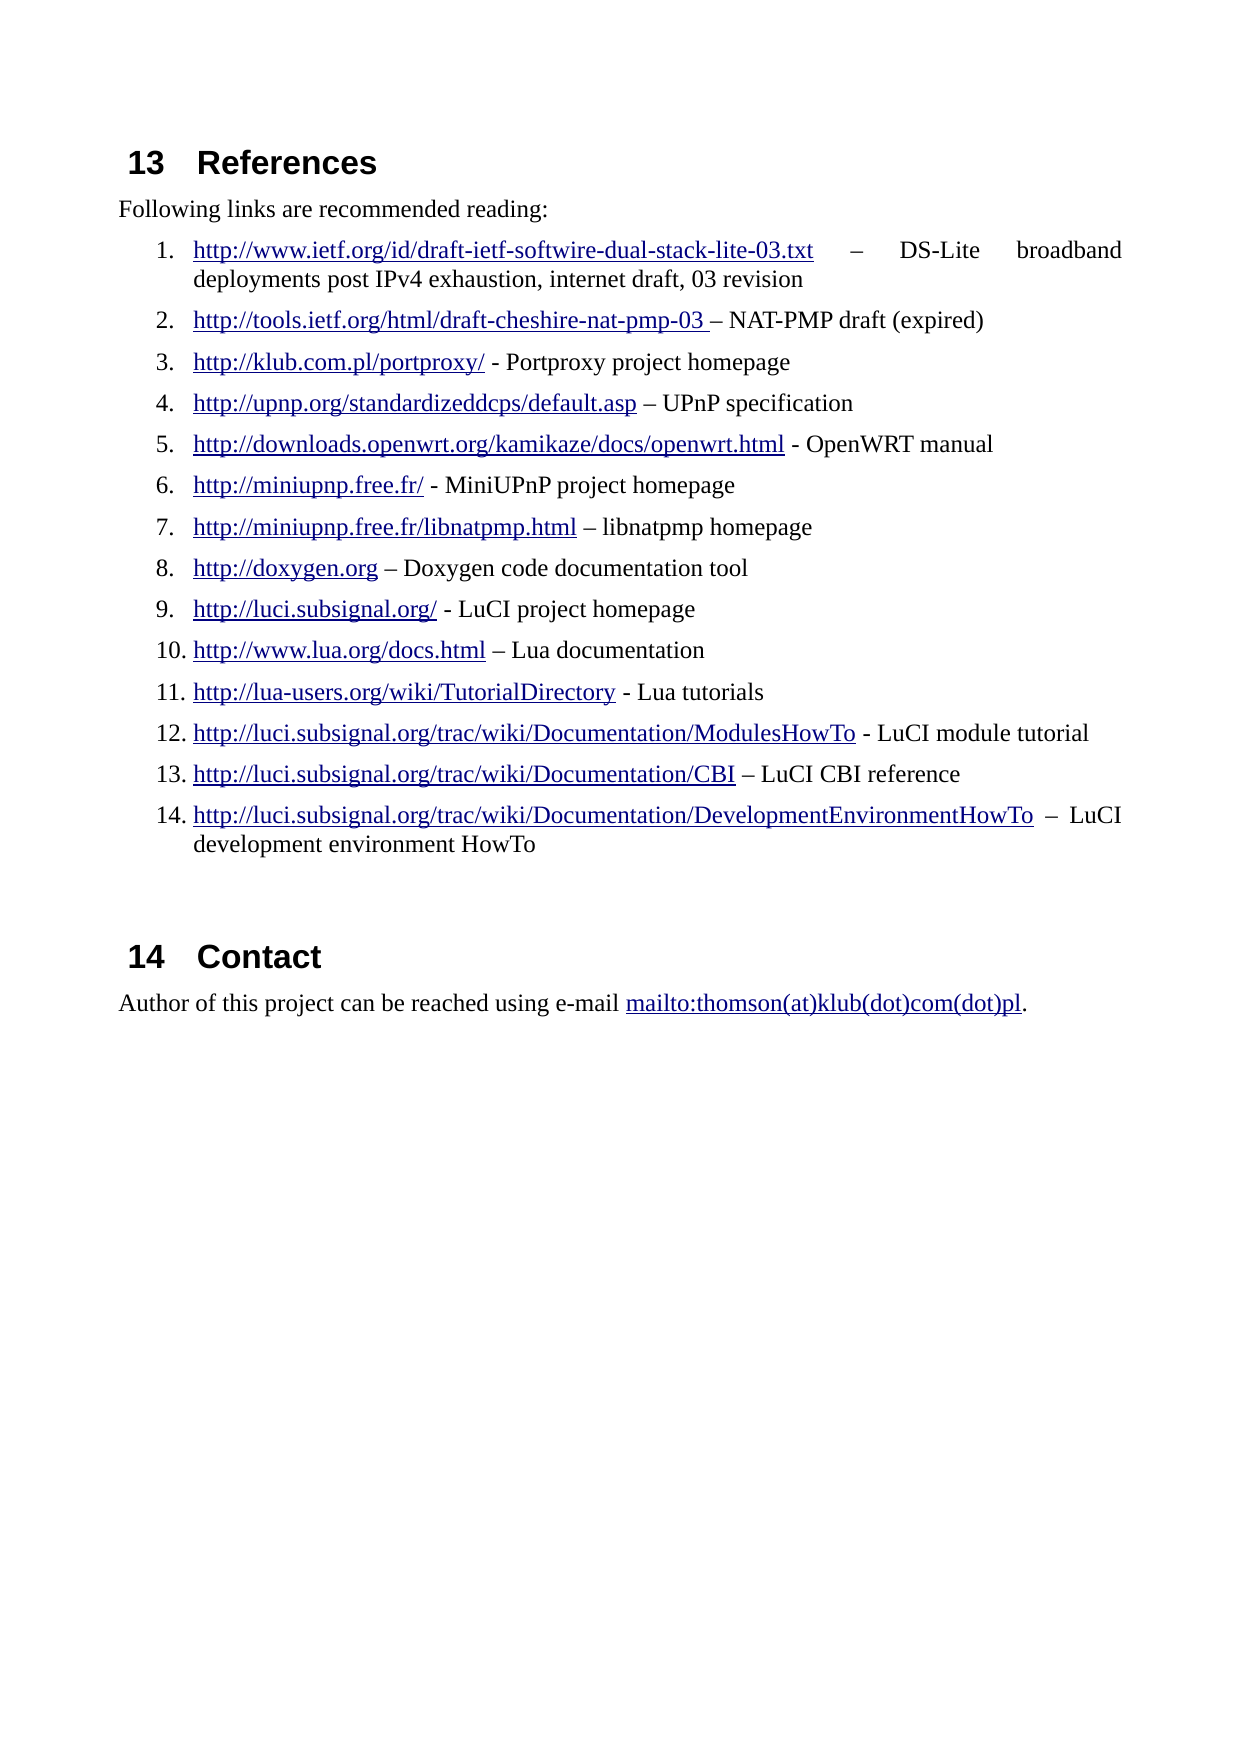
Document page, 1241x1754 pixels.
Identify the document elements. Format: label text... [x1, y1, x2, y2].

list http://miniupnp.free.fr/libnatpmp.html – libnatpmp homepage [156, 512, 1122, 541]
list http://upnp.org/standardizeddcps/default.asp – UPnP specification [156, 388, 1122, 417]
list http://doxygen.org – Doxygen code documentation tool [156, 553, 1122, 582]
list http://miniupnp.free.fr/ - MiniUPnP project homepage [156, 471, 1122, 499]
text Author of this project can be reached using e-mail mailto:thomson(at)klub(dot)com(dot)pl. [118, 988, 1122, 1017]
list http://lua-users.org/wiki/TutorialDirectory - Lua tutorials [156, 677, 1122, 706]
list http://luci.subsignal.org/ - LuCI project homepage [156, 594, 1122, 623]
subtitle Contact [118, 937, 1122, 975]
list http://luci.subsignal.org/trac/wiki/Documentation/CBI – LuCI CBI reference [156, 759, 1122, 788]
list http://downloads.openwrt.org/kamikaze/docs/openwrt.html - OpenWRT manual [156, 429, 1122, 458]
list http://luci.subsignal.org/trac/wiki/Documentation/ModulesHowTo - LuCI module tutorial [156, 718, 1122, 747]
subtitle References [118, 143, 1122, 182]
list http://www.ietf.org/id/draft-ietf-softwire-dual-stack-lite-03.txt – DS-Lite broadband deployments post IPv4 exhaustion, internet draft, 03 revision [156, 236, 1122, 293]
list http://luci.subsignal.org/trac/wiki/Documentation/DevelopmentEnvironmentHowTo – LuCI development environment HowTo [156, 801, 1122, 858]
list http://www.lua.org/docs.html – Lua documentation [156, 636, 1122, 664]
list http://tools.ietf.org/html/draft-cheshire-nat-pmp-03 – NAT-PMP draft (expired) [156, 306, 1122, 334]
list http://klub.com.pl/portproxy/ - Portproxy project homepage [156, 347, 1122, 376]
text Following links are recommended reading: [118, 194, 1122, 223]
